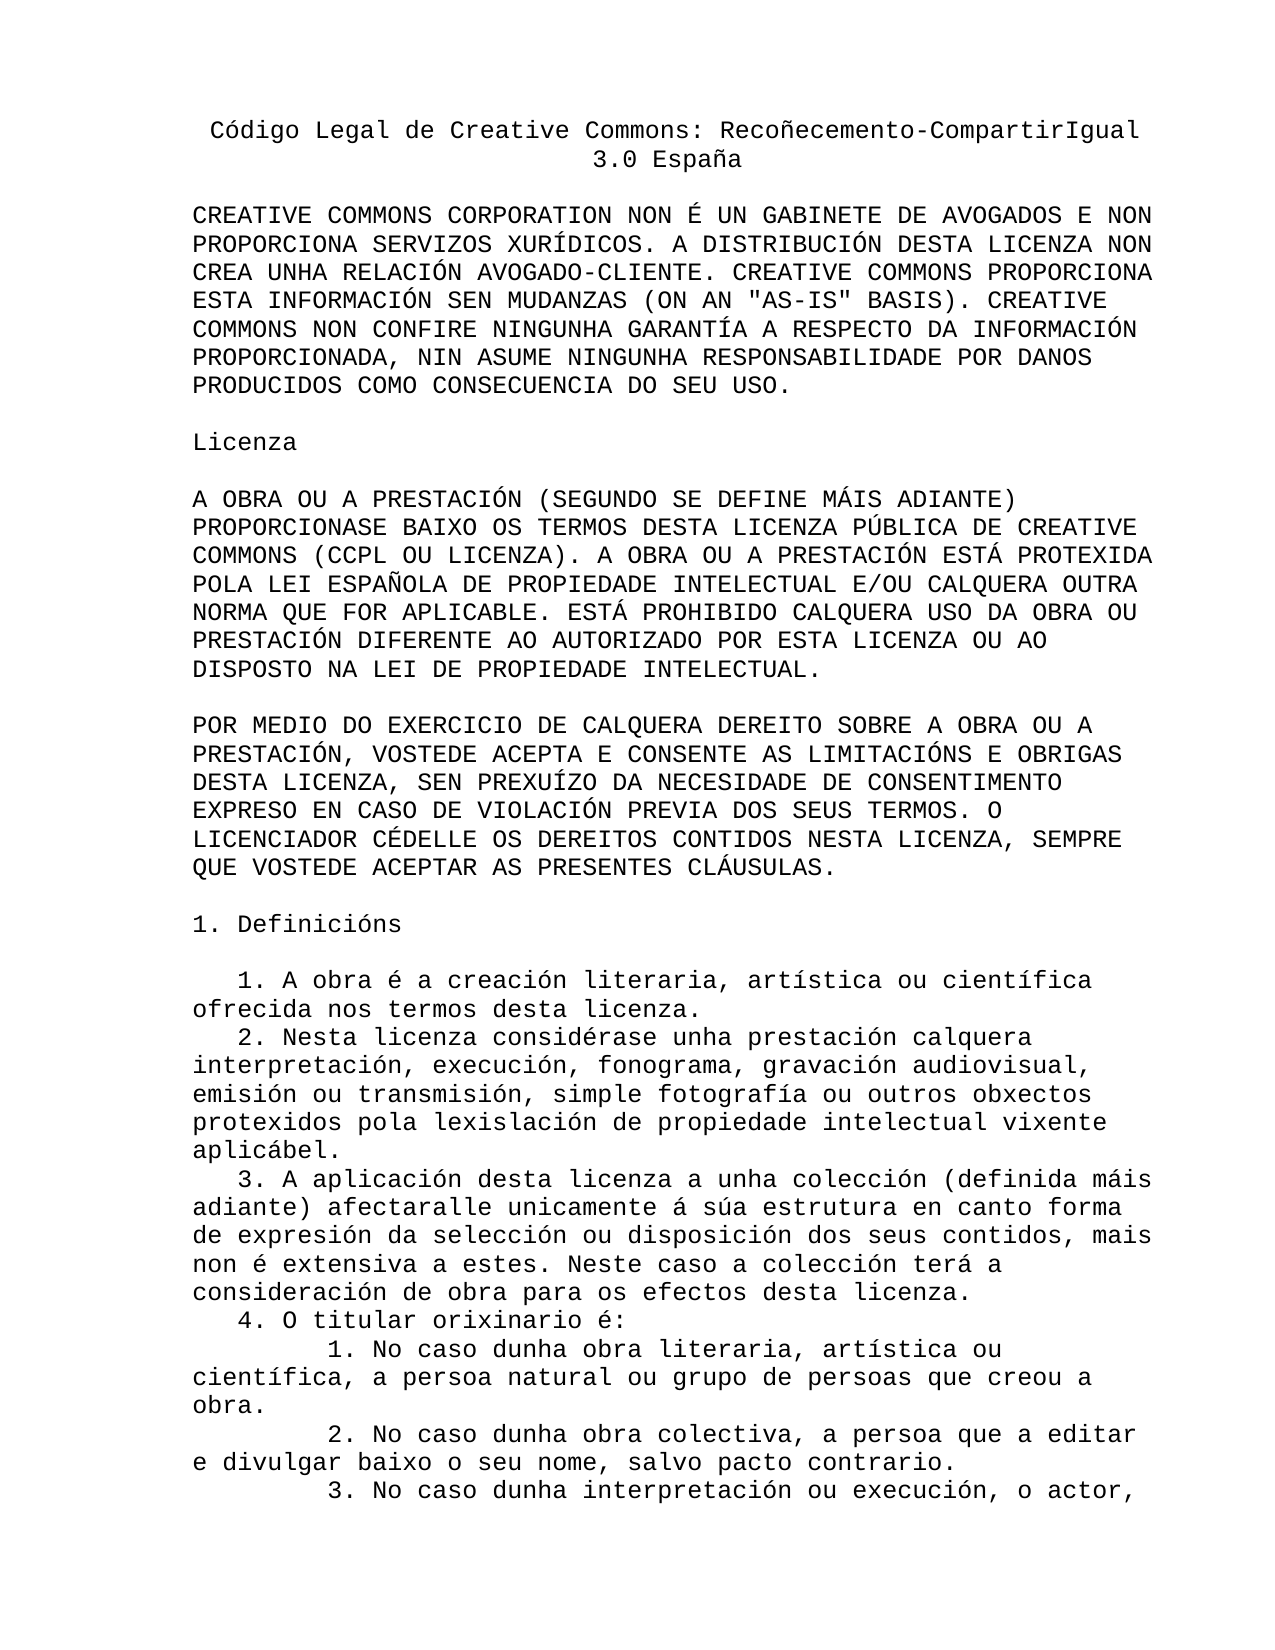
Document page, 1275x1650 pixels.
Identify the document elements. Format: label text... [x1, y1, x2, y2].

text Licenza [192, 430, 1157, 458]
text 2. Nesta licenza considérase unha prestación calquera interpretación, execución, fonograma, gravación audiovisual, emisión ou transmisión, simple fotografía ou outros obxectos protexidos pola lexislación de propiedade intelectual vixente aplicábel. [192, 1025, 1157, 1166]
text 1. Definicións [192, 911, 1157, 940]
text Código Legal de Creative Commons: Recoñecemento-CompartirIgual 3.0 España [192, 118, 1157, 175]
text 1. No caso dunha obra literaria, artística ou científica, a persoa natural ou grupo de persoas que creou a obra. [192, 1336, 1157, 1421]
text A OBRA OU A PRESTACIÓN (SEGUNDO SE DEFINE MÁIS ADIANTE) PROPORCIONASE BAIXO OS TERMOS DESTA LICENZA PÚBLICA DE CREATIVE COMMONS (CCPL OU LICENZA). A OBRA OU A PRESTACIÓN ESTÁ PROTEXIDA POLA LEI ESPAÑOLA DE PROPIEDADE INTELECTUAL E/OU CALQUERA OUTRA NORMA QUE FOR APLICABLE. ESTÁ PROHIBIDO CALQUERA USO DA OBRA OU PRESTACIÓN DIFERENTE AO AUTORIZADO POR ESTA LICENZA OU AO DISPOSTO NA LEI DE PROPIEDADE INTELECTUAL. [192, 486, 1157, 685]
text 4. O titular orixinario é: [192, 1308, 1157, 1336]
text 2. No caso dunha obra colectiva, a persoa que a editar e divulgar baixo o seu nome, salvo pacto contrario. [192, 1421, 1157, 1478]
text 3. A aplicación desta licenza a unha colección (definida máis adiante) afectaralle unicamente á súa estrutura en canto forma de expresión da selección ou disposición dos seus contidos, mais non é extensiva a estes. Neste caso a colección terá a consideración de obra para os efectos desta licenza. [192, 1166, 1157, 1308]
text POR MEDIO DO EXERCICIO DE CALQUERA DEREITO SOBRE A OBRA OU A PRESTACIÓN, VOSTEDE ACEPTA E CONSENTE AS LIMITACIÓNS E OBRIGAS DESTA LICENZA, SEN PREXUÍZO DA NECESIDADE DE CONSENTIMENTO EXPRESO EN CASO DE VIOLACIÓN PREVIA DOS SEUS TERMOS. O LICENCIADOR CÉDELLE OS DEREITOS CONTIDOS NESTA LICENZA, SEMPRE QUE VOSTEDE ACEPTAR AS PRESENTES CLÁUSULAS. [192, 713, 1157, 883]
text 1. A obra é a creación literaria, artística ou científica ofrecida nos termos desta licenza. [192, 968, 1157, 1025]
text CREATIVE COMMONS CORPORATION NON É UN GABINETE DE AVOGADOS E NON PROPORCIONA SERVIZOS XURÍDICOS. A DISTRIBUCIÓN DESTA LICENZA NON CREA UNHA RELACIÓN AVOGADO-CLIENTE. CREATIVE COMMONS PROPORCIONA ESTA INFORMACIÓN SEN MUDANZAS (ON AN "AS-IS" BASIS). CREATIVE COMMONS NON CONFIRE NINGUNHA GARANTÍA A RESPECTO DA INFORMACIÓN PROPORCIONADA, NIN ASUME NINGUNHA RESPONSABILIDADE POR DANOS PRODUCIDOS COMO CONSECUENCIA DO SEU USO. [192, 203, 1157, 401]
text 3. No caso dunha interpretación ou execución, o actor, [192, 1478, 1157, 1506]
